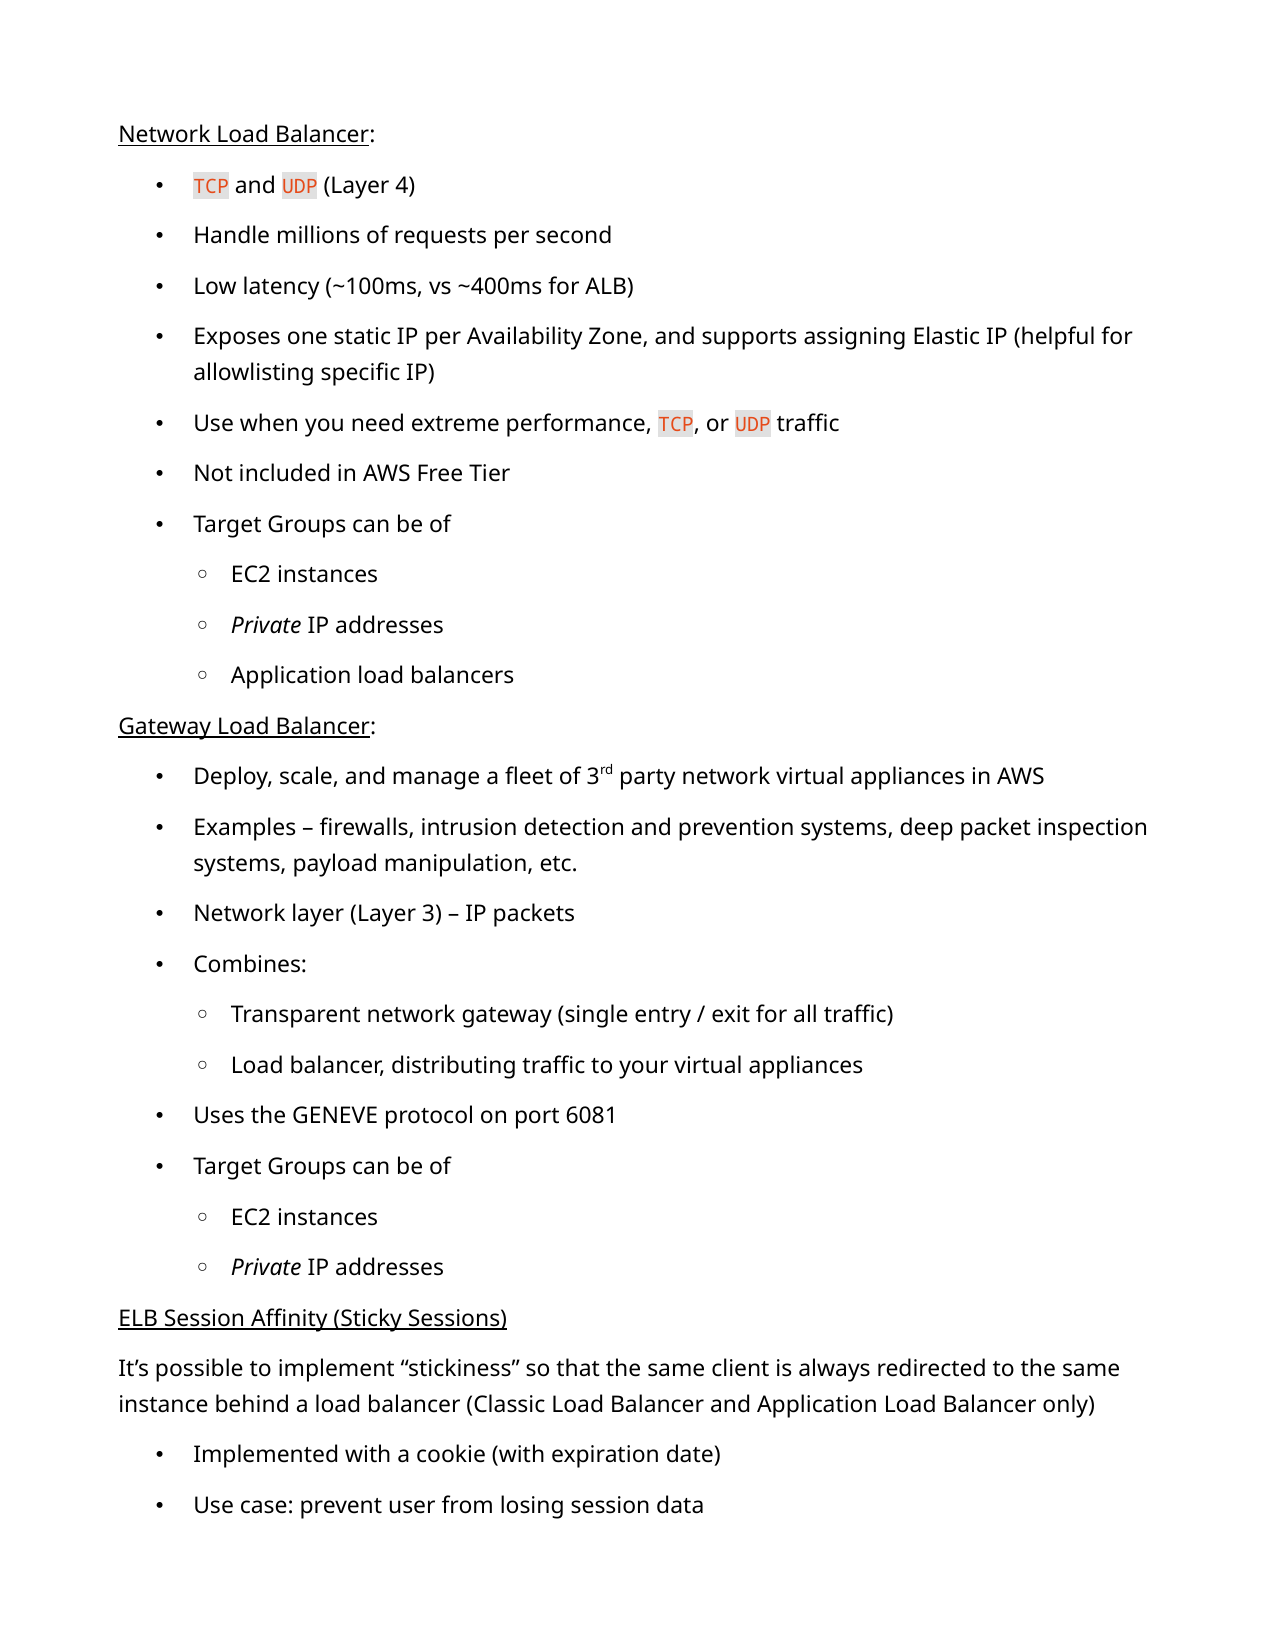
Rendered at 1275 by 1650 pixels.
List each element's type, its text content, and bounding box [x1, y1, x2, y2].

list Use when you need extreme performance, TCP, or UDP traffic [156, 407, 1157, 438]
list Use case: prevent user from losing session data [156, 1489, 1157, 1520]
list Combines: [156, 948, 1157, 979]
text Network Load Balancer: [118, 118, 1157, 149]
list Handle millions of requests per second [156, 219, 1157, 250]
text Gateway Load Balancer: [118, 710, 1157, 741]
list Target Groups can be of [156, 508, 1157, 539]
list Target Groups can be of [156, 1150, 1157, 1181]
text ELB Session Affinity (Sticky Sessions) [118, 1301, 1157, 1333]
list Application load balancers [193, 659, 1157, 691]
list Transparent network gateway (single entry / exit for all traffic) [193, 998, 1157, 1029]
list Network layer (Layer 3) – IP packets [156, 897, 1157, 928]
list Examples – firewalls, intrusion detection and prevention systems, deep packet inspection systems, payload manipulation, etc. [156, 811, 1157, 878]
list EC2 instances [193, 558, 1157, 589]
list Implemented with a cookie (with expiration date) [156, 1438, 1157, 1470]
list TCP and UDP (Layer 4) [156, 169, 1157, 200]
list Exposes one static IP per Availability Zone, and supports assigning Elastic IP (helpful for allowlisting specific IP) [156, 320, 1157, 387]
list Private IP addresses [193, 609, 1157, 640]
list Not included in AWS Free Tier [156, 457, 1157, 488]
text It’s possible to implement “stickiness” so that the same client is always redirected to the same instance behind a load balancer (Classic Load Balancer and Application Load Balancer only) [118, 1352, 1157, 1419]
list EC2 instances [193, 1200, 1157, 1232]
list Private IP addresses [193, 1251, 1157, 1282]
list Low latency (~100ms, vs ~400ms for ALB) [156, 270, 1157, 301]
list Deploy, scale, and manage a fleet of 3rd party network virtual appliances in AWS [156, 760, 1157, 792]
list Load balancer, distributing traffic to your virtual appliances [193, 1049, 1157, 1080]
list Uses the GENEVE protocol on port 6081 [156, 1099, 1157, 1131]
